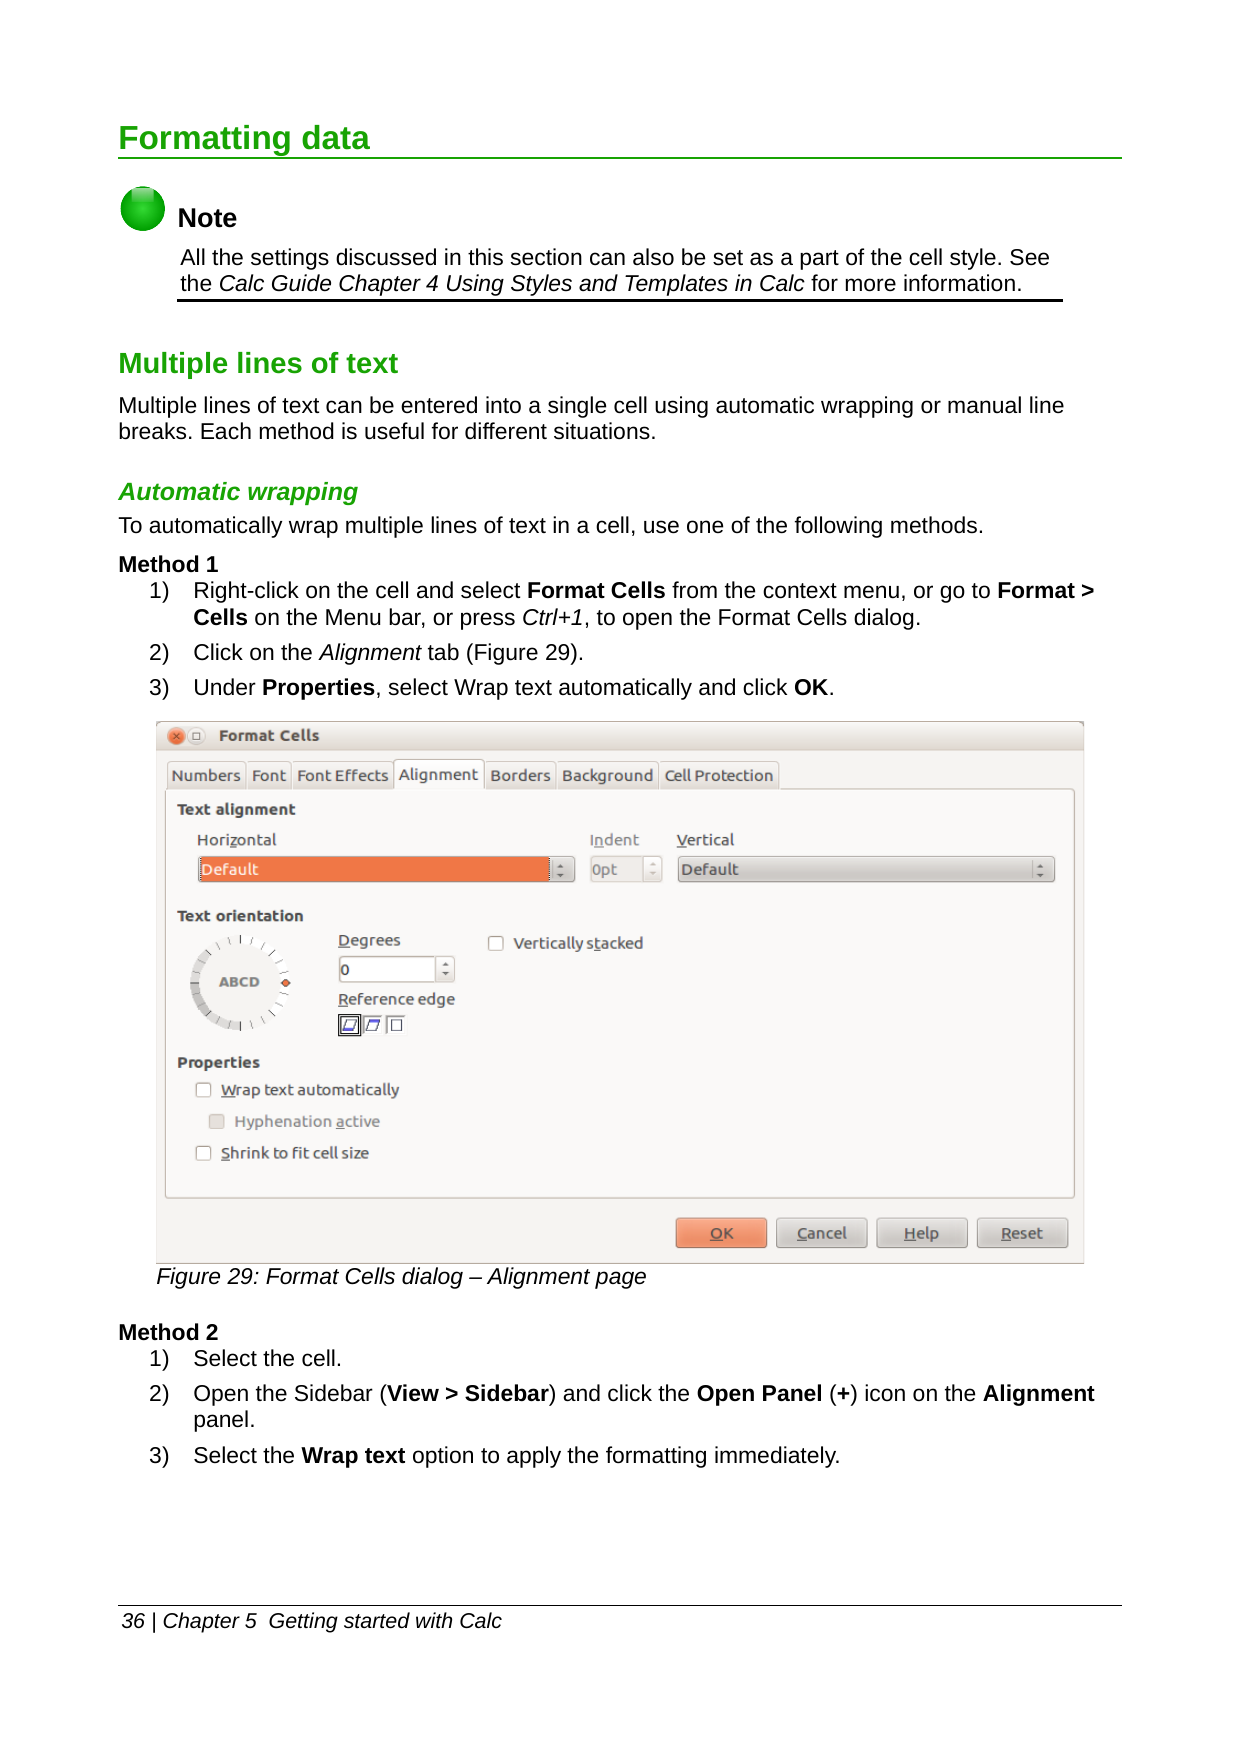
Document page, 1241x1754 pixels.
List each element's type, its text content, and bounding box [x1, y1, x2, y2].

list Open the Sidebar (View > Sidebar) and click the Open Panel (+) icon on the Alignment panel. [169, 1380, 1122, 1433]
text Multiple lines of text can be entered into a single cell using automatic wrapping or manual line breaks. Each method is useful for different situations. [118, 392, 1122, 444]
subtitle Multiple lines of text [118, 346, 1122, 380]
text All the settings discussed in this section can also be set as a part of the cell style. See the Calc Guide Chapter 4 Using Styles and Templates in Calc for more information. [177, 241, 1063, 299]
list Right-click on the cell and select Format Cells from the context menu, or go to Format > Cells on the Menu bar, or press Ctrl+1, to open the Format Cells dialog. [169, 577, 1122, 630]
list Select the cell. [169, 1345, 1122, 1371]
subtitle Automatic wrapping [118, 477, 1122, 506]
text Method 2 [118, 1318, 1122, 1345]
list Select the Wrap text option to apply the formatting immediately. [169, 1442, 1122, 1468]
list Click on the Alignment tab (Figure 29). [169, 639, 1122, 665]
picture [156, 721, 1085, 1264]
list Under Properties, select Wrap text automatically and click OK. [169, 674, 1122, 700]
subtitle Formatting data [118, 118, 1122, 157]
subtitle Note [118, 184, 1122, 233]
text Figure 29: Format Cells dialog – Alignment page [156, 1264, 1084, 1289]
text To automatically wrap multiple lines of text in a cell, use one of the following methods. [118, 512, 1122, 538]
text Method 1 [118, 551, 1122, 577]
